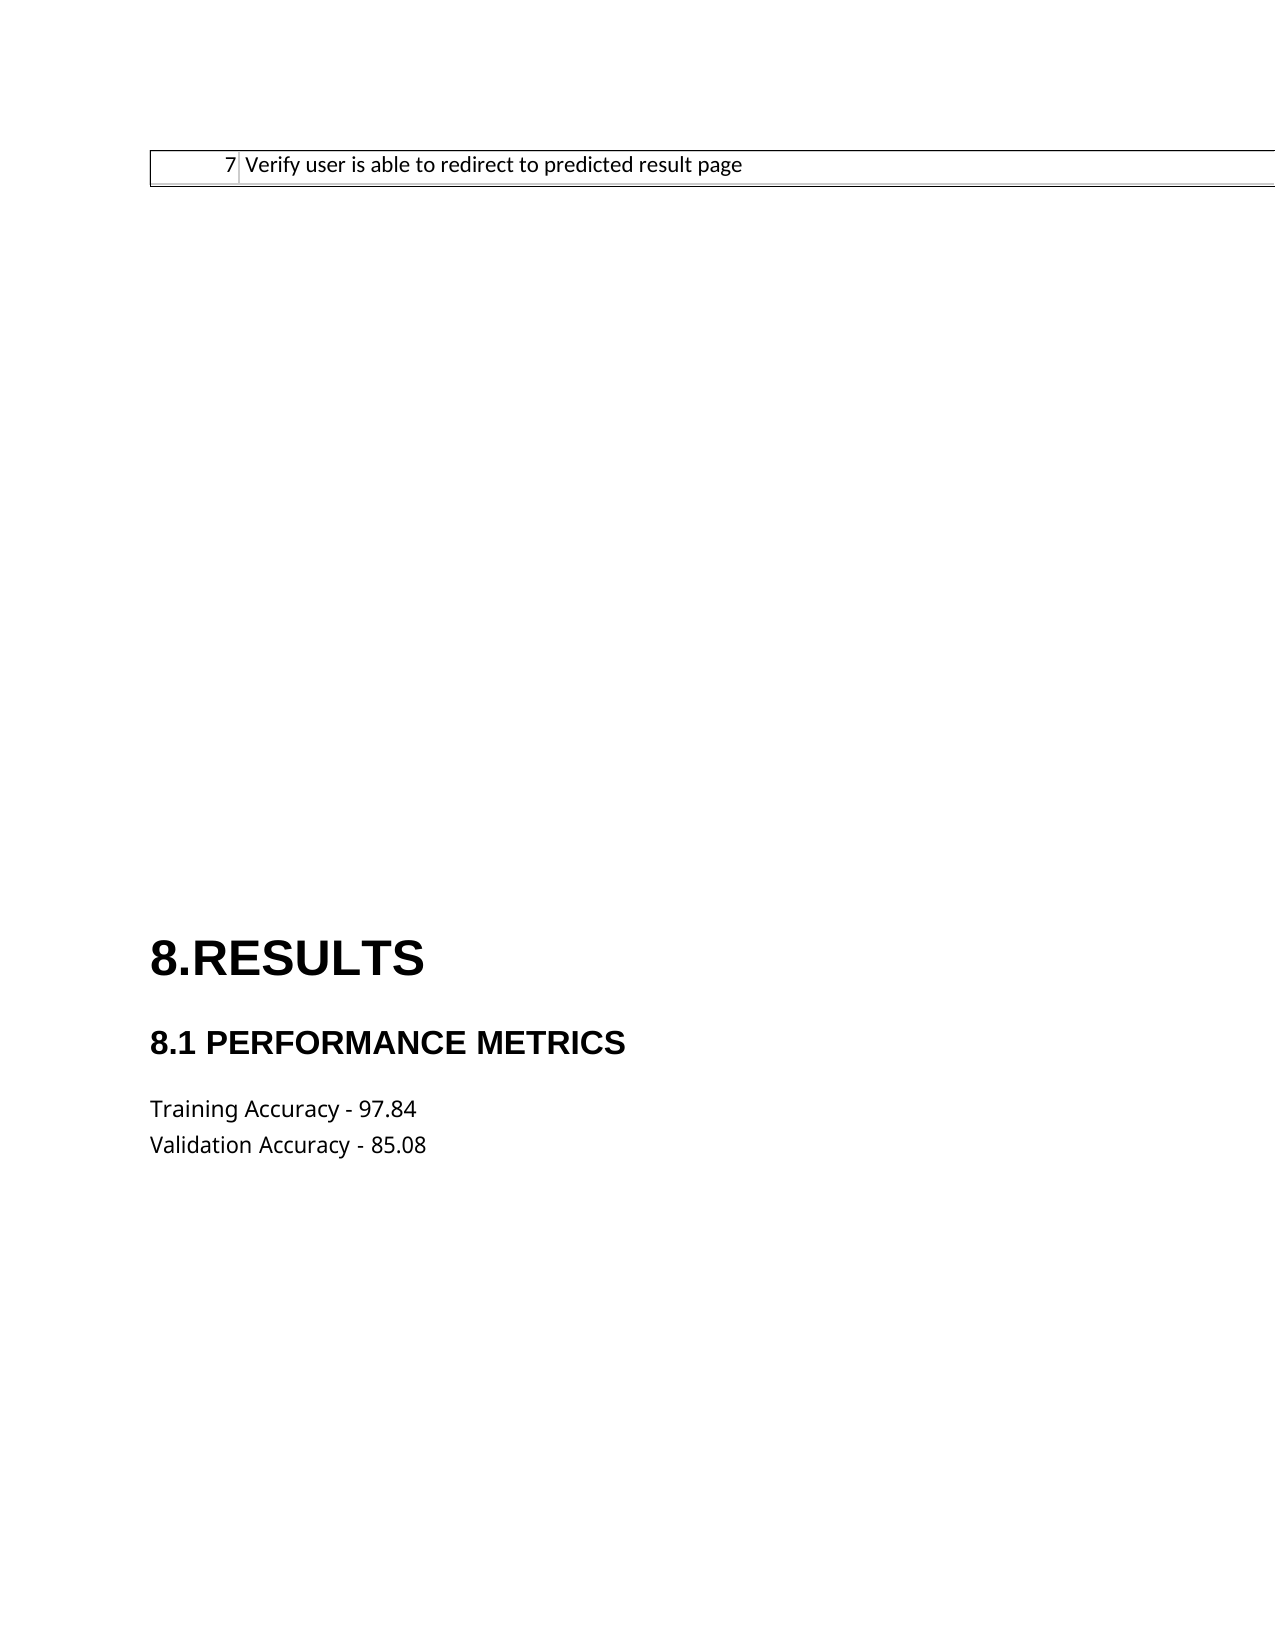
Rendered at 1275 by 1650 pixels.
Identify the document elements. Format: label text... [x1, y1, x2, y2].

table_header 7 [151, 152, 238, 183]
table_header Verify user is able to redirect to predicted result page [240, 152, 1274, 183]
subtitle PERFORMANCE METRICS [150, 1023, 1275, 1062]
subtitle RESULTS [150, 928, 1275, 986]
text Training Accuracy - 97.84 Validation Accuracy - 85.08 [150, 1092, 437, 1161]
